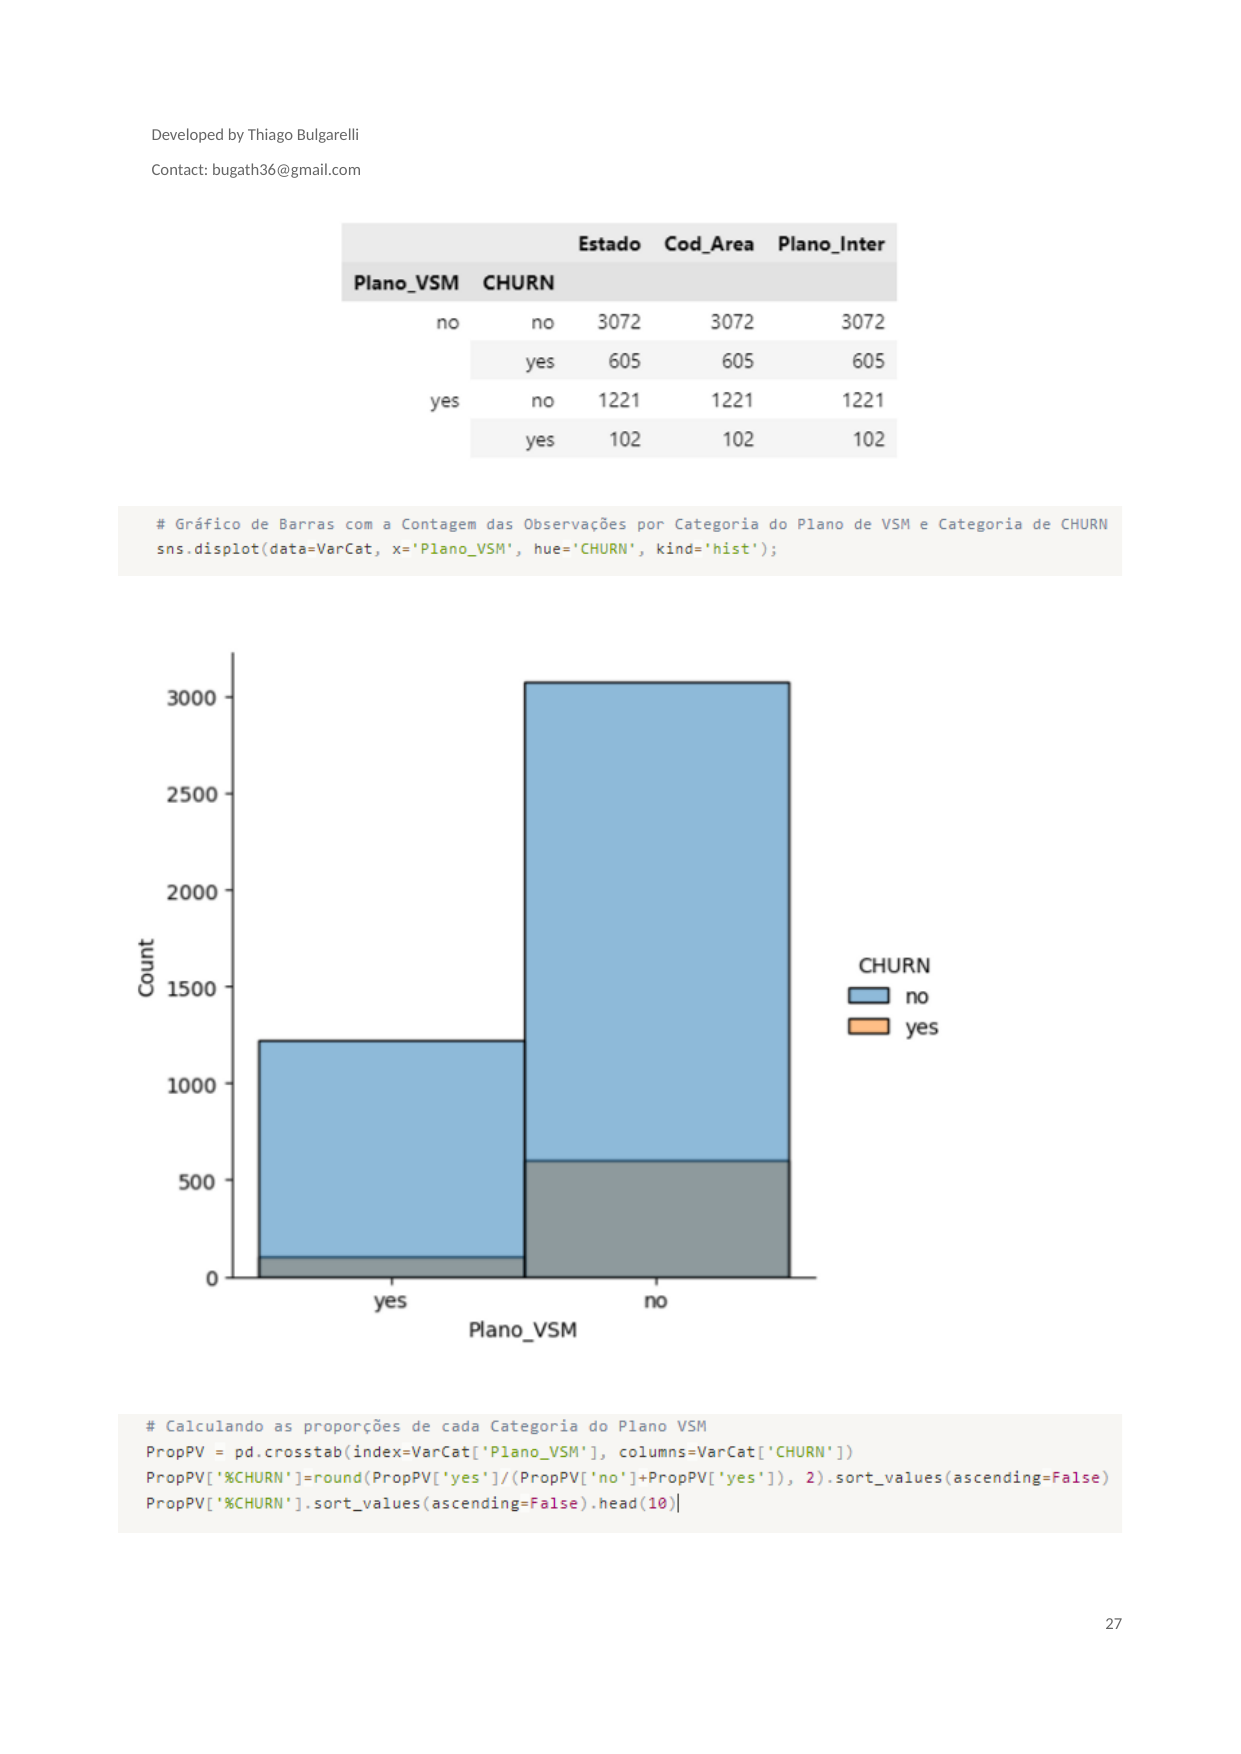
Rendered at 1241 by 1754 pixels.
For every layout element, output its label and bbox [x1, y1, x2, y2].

picture [118, 626, 1123, 1360]
picture [333, 210, 908, 472]
picture [118, 1414, 1123, 1533]
picture [118, 506, 1123, 576]
